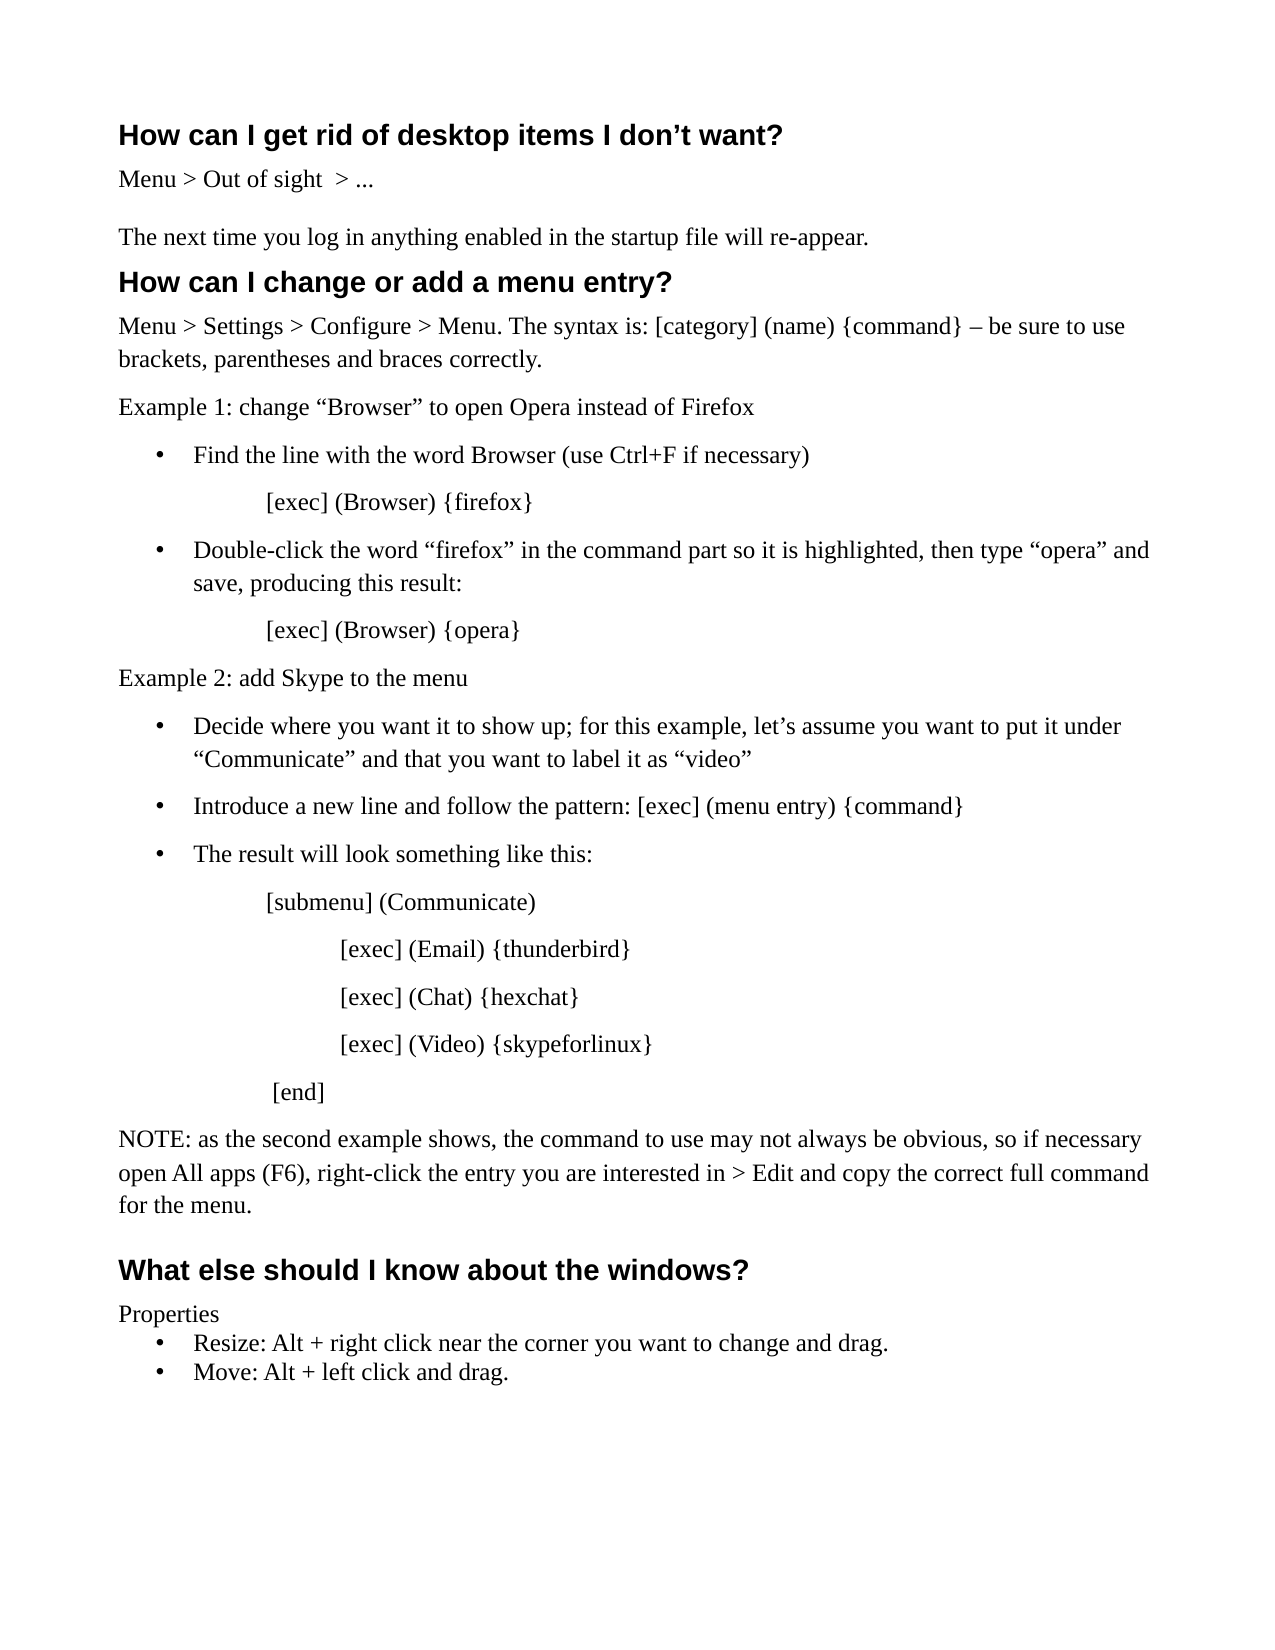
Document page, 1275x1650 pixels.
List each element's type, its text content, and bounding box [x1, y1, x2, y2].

text NOTE: as the second example shows, the command to use may not always be obvious, so if necessary open All apps (F6), right-click the entry you are interested in > Edit and copy the correct full command for the menu. [118, 1124, 1157, 1219]
text Example 2: add Skype to the menu [118, 663, 1157, 692]
text [exec] (Chat) {hexchat} [118, 982, 1157, 1011]
text The next time you log in anything enabled in the startup file will re-appear. [118, 222, 1157, 251]
list Decide where you want it to show up; for this example, let’s assume you want to put it under “Communicate” and that you want to label it as “video” [156, 711, 1157, 772]
list Introduce a new line and follow the pattern: [exec] (menu entry) {command} [156, 791, 1157, 820]
subtitle How can I change or add a menu entry? [118, 265, 1157, 299]
list Move: Alt + left click and drag. [156, 1357, 1157, 1385]
text Menu > Out of sight > ... [118, 164, 1157, 193]
text Menu > Settings > Configure > Menu. The syntax is: [category] (name) {command} – be sure to use brackets, parentheses and braces correctly. [118, 311, 1157, 373]
text [exec] (Browser) {opera} [118, 616, 1157, 644]
text Example 1: change “Browser” to open Opera instead of Firefox [118, 392, 1157, 421]
list Double-click the word “firefox” in the command part so it is highlighted, then type “opera” and save, producing this result: [156, 535, 1157, 597]
text [end] [118, 1077, 1157, 1106]
text [exec] (Browser) {firefox} [118, 487, 1157, 516]
list Find the line with the word Browser (use Ctrl+F if necessary) [156, 440, 1157, 468]
subtitle What else should I know about the windows? [118, 1253, 1157, 1287]
text [exec] (Video) {skypeforlinux} [118, 1029, 1157, 1058]
text Properties [118, 1299, 1157, 1328]
list The result will look something like this: [156, 839, 1157, 868]
text [exec] (Email) {thunderbird} [118, 934, 1157, 963]
text [submenu] (Communicate) [118, 887, 1157, 915]
subtitle How can I get rid of desktop items I don’t want? [118, 118, 1157, 152]
list Resize: Alt + right click near the corner you want to change and drag. [156, 1328, 1157, 1357]
